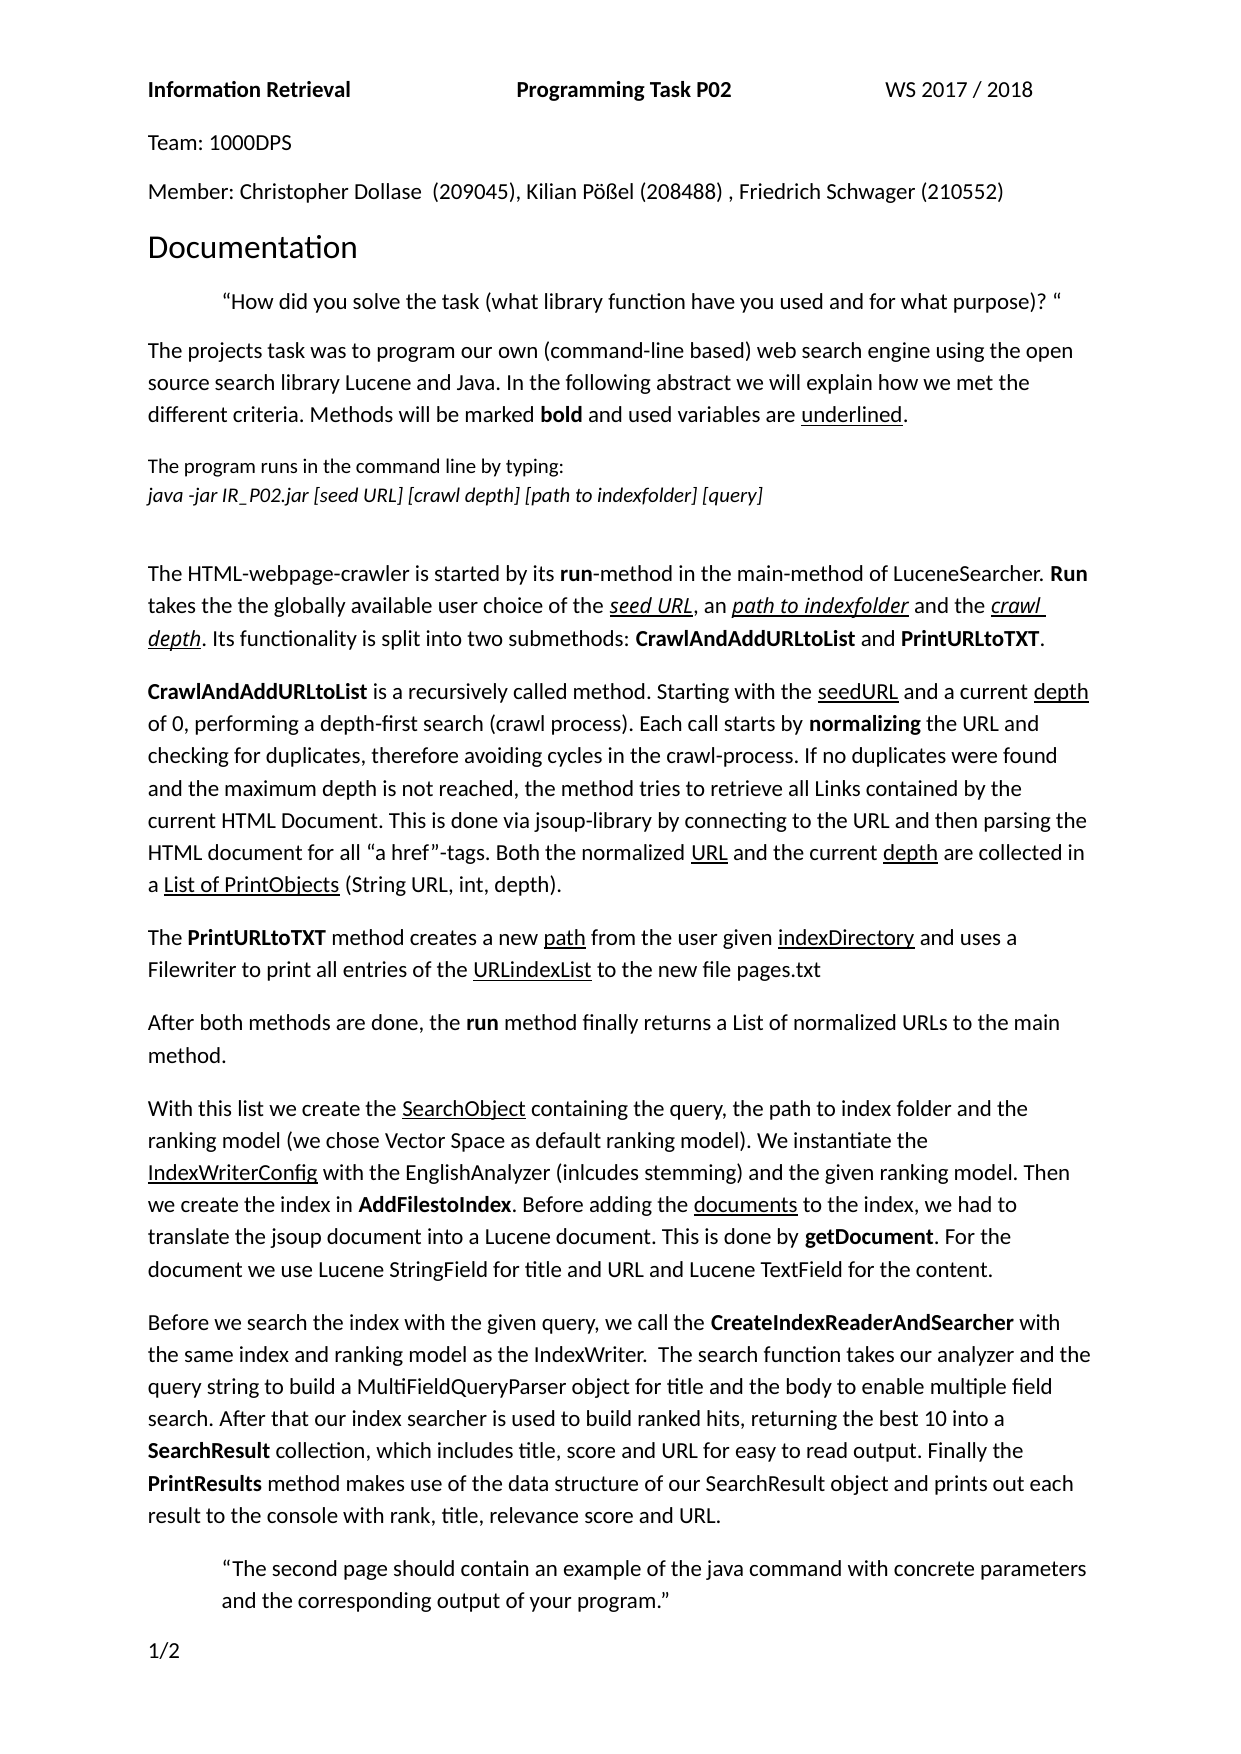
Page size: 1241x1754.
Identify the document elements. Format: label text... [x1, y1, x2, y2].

text After both methods are done, the run method finally returns a List of normalized URLs to the main method. [148, 1008, 1093, 1069]
text The PrintURLtoTXT method creates a new path from the user given indexDirectory and uses a Filewriter to print all entries of the URLindexList to the new file pages.txt [148, 923, 1093, 983]
text The HTML-webpage-crawler is started by its run-method in the main-method of LuceneSearcher. Run takes the the globally available user choice of the seed URL, an path to indexfolder and the crawl depth. Its functionality is split into two submethods: CrawlAndAddURLtoList and PrintURLtoTXT. [148, 559, 1093, 652]
text Documentation [148, 226, 1093, 266]
text The program runs in the command line by typing: [148, 453, 1093, 479]
text java -jar IR_P02.jar [seed URL] [crawl depth] [path to indexfolder] [query] [148, 483, 1093, 508]
text “How did you solve the task (what library function have you used and for what purpose)? “ [148, 287, 1093, 315]
text Before we search the index with the given query, we call the CreateIndexReaderAndSearcher with the same index and ranking model as the IndexWriter. The search function takes our analyzer and the query string to build a MultiFieldQueryParser object for title and the body to enable multiple field search. After that our index searcher is used to build ranked hits, returning the best 10 into a SearchResult collection, which includes title, score and URL for easy to read output. Finally the PrintResults method makes use of the data structure of our SearchResult object and prints out each result to the console with rank, title, relevance score and URL. [148, 1308, 1093, 1529]
text With this list we create the SearchObject containing the query, the path to index folder and the ranking model (we chose Vector Space as default ranking model). We instantiate the IndexWriterConfig with the EnglishAnalyzer (inlcudes stemming) and the given ranking model. Then we create the index in AddFilestoIndex. Before adding the documents to the index, we had to translate the jsoup document into a Lucene document. This is done by getDocument. For the document we use Lucene StringField for title and URL and Lucene TextField for the content. [148, 1094, 1093, 1283]
text “The second page should contain an example of the java command with concrete parameters and the corresponding output of your program.” [221, 1554, 1093, 1614]
text CrawlAndAddURLtoList is a recursively called method. Starting with the seedURL and a current depth of 0, performing a depth-first search (crawl process). Each call starts by normalizing the URL and checking for duplicates, therefore avoiding cycles in the crawl-process. If no duplicates were found and the maximum depth is not reached, the method tries to retrieve all Links contained by the current HTML Document. This is done via jsoup-library by connecting to the URL and then parsing the HTML document for all “a href”-tags. Both the normalized URL and the current depth are collected in a List of PrintObjects (String URL, int, depth). [148, 677, 1093, 898]
text The projects task was to program our own (command-line based) web search engine using the open source search library Lucene and Java. In the following abstract we will explain how we met the different criteria. Methods will be marked bold and used variables are underlined. [148, 336, 1093, 428]
text Member: Christopher Dollase (209045), Kilian Pößel (208488) , Friedrich Schwager (210552) [148, 177, 1093, 205]
text Information Retrieval Programming Task P02 WS 2017 / 2018 [148, 75, 1093, 103]
text Team: 1000DPS [148, 128, 1093, 156]
